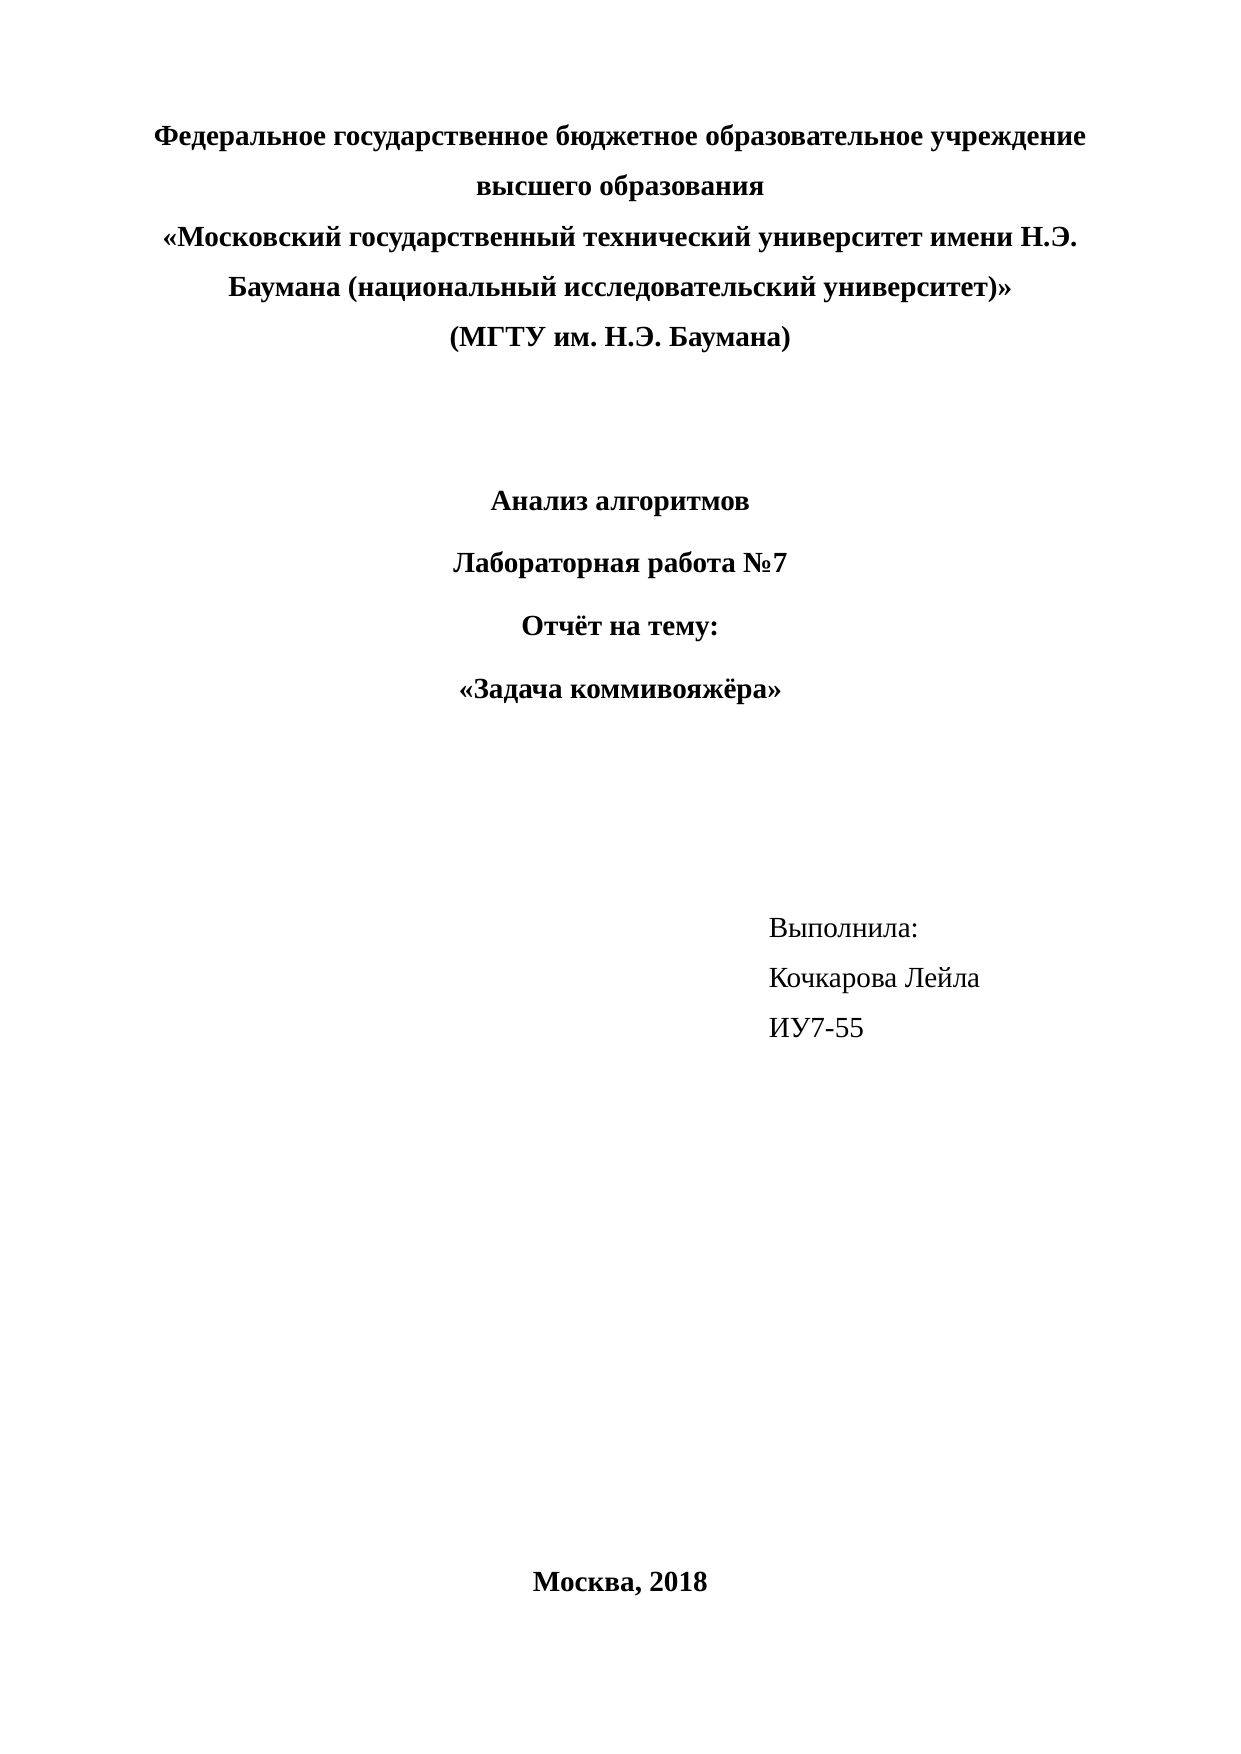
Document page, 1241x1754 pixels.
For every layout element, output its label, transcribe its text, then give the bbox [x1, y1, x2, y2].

text Отчёт на тему: [118, 608, 1122, 642]
text «Московский государственный технический университет имени Н.Э. Баумана (национальный исследовательский университет)» [118, 219, 1122, 303]
subtitle «Задача коммивояжёра» [118, 671, 1122, 705]
text Анализ алгоритмов [118, 483, 1122, 516]
text Лабораторная работа №7 [118, 546, 1122, 579]
text ИУ7-55 [118, 1011, 1122, 1044]
text Кочкарова Лейла [118, 960, 1122, 994]
text Федеральное государственное бюджетное образовательное учреждение высшего образования [118, 118, 1122, 202]
text Выполнила: [118, 910, 1122, 943]
text (МГТУ им. Н.Э. Баумана) [118, 319, 1122, 353]
text Москва, 2018 [118, 1564, 1122, 1597]
